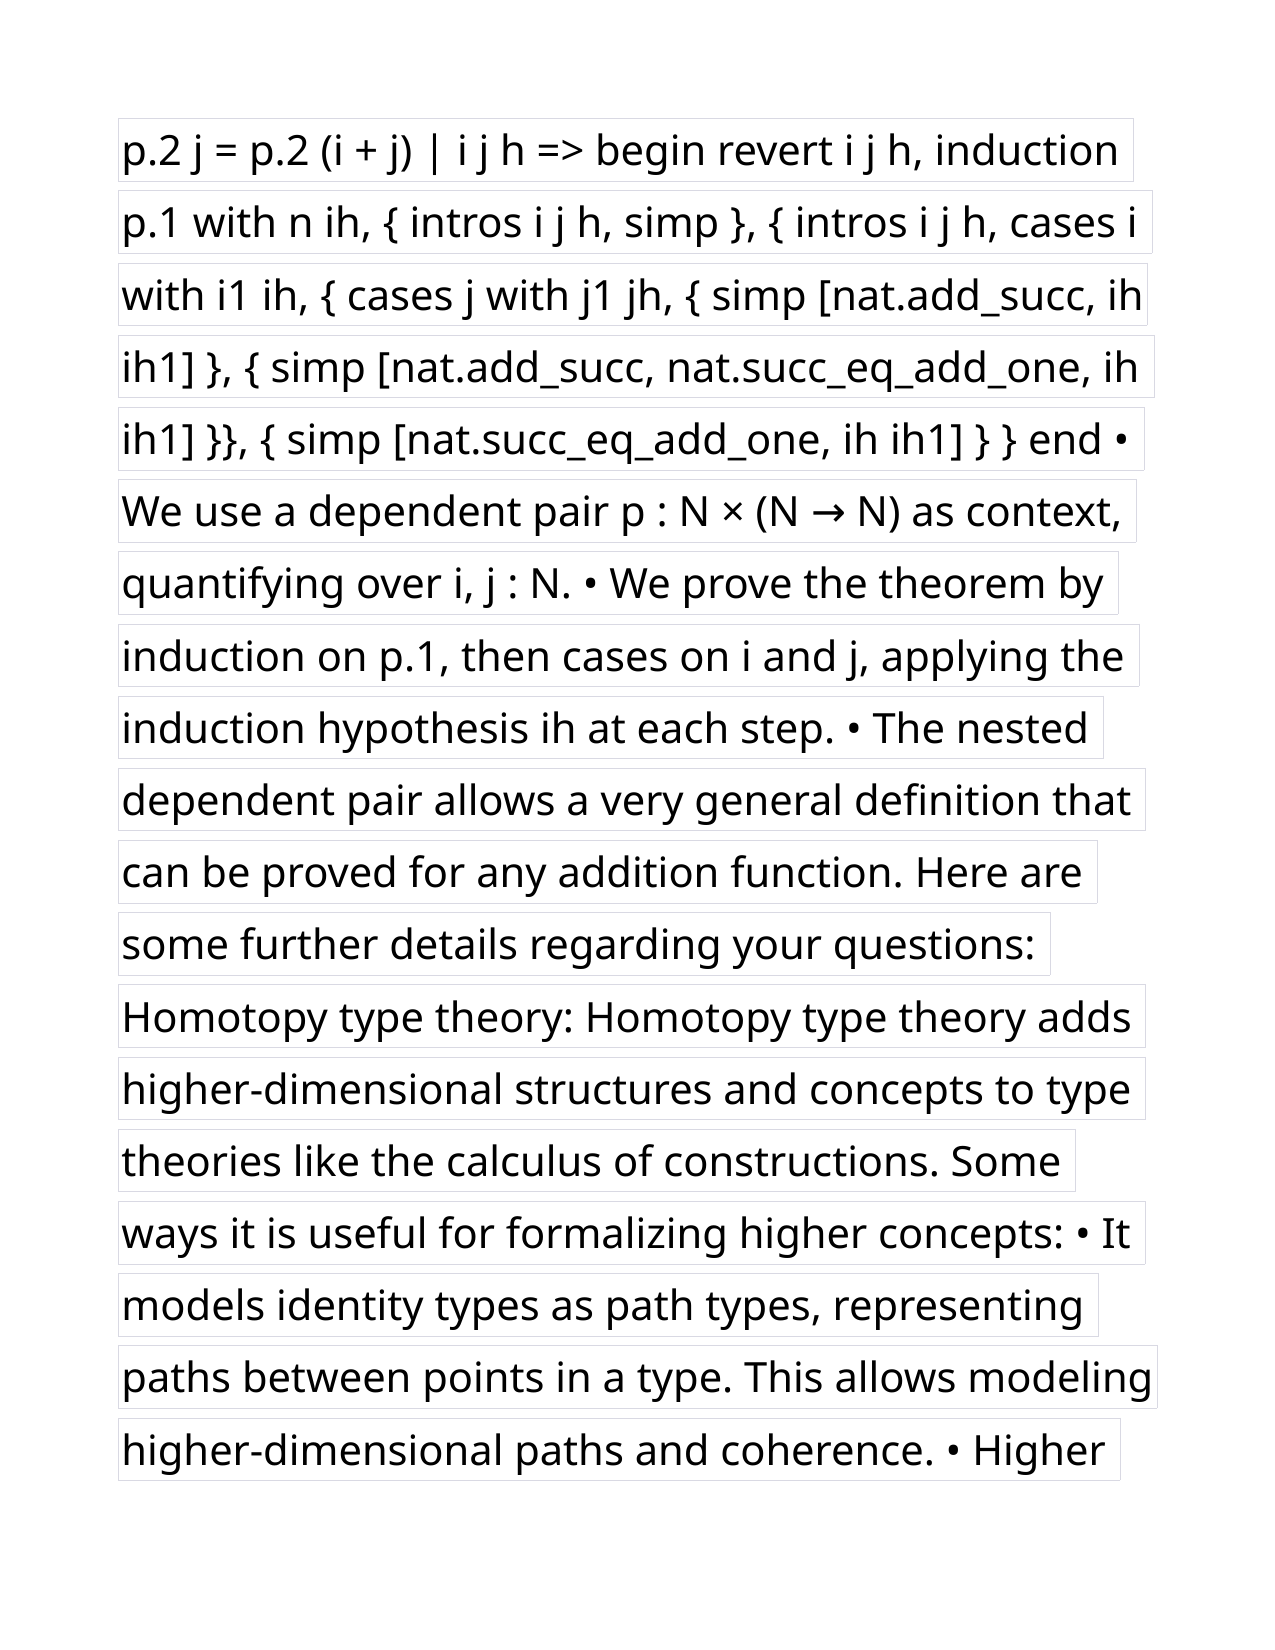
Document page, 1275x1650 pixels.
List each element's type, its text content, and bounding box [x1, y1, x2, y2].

text paths between points in a type. This allows modeling [119, 1346, 1157, 1408]
text p.2 j = p.2 (i + j) | i j h => begin revert i j h, induction p.1 with n ih, { intros i j h, simp }, { intros i j h, cases i with i1 ih, { cases j with j1 jh, { simp [nat.add_succ, ih ih1] }, { simp [nat.add_succ, nat.succ_eq_add_one, ih ih1] }}, { simp [nat.succ_eq_add_one, ih ih1] } } end • We use a dependent pair p : N × (N → N) as context, quantifying over i, j : N. • We prove the theorem by induction on p.1, then cases on i and j, applying the induction hypothesis ih at each step. • The nested dependent pair allows a very general definition that can be proved for any addition function. Here are some further details regarding your questions: Homotopy type theory: Homotopy type theory adds higher-dimensional structures and concepts to type theories like the calculus of constructions. Some ways it is useful for formalizing higher concepts: • It models identity types as path types, representing [118, 118, 1157, 1345]
text higher-dimensional paths and coherence. • Higher [118, 1409, 1157, 1480]
